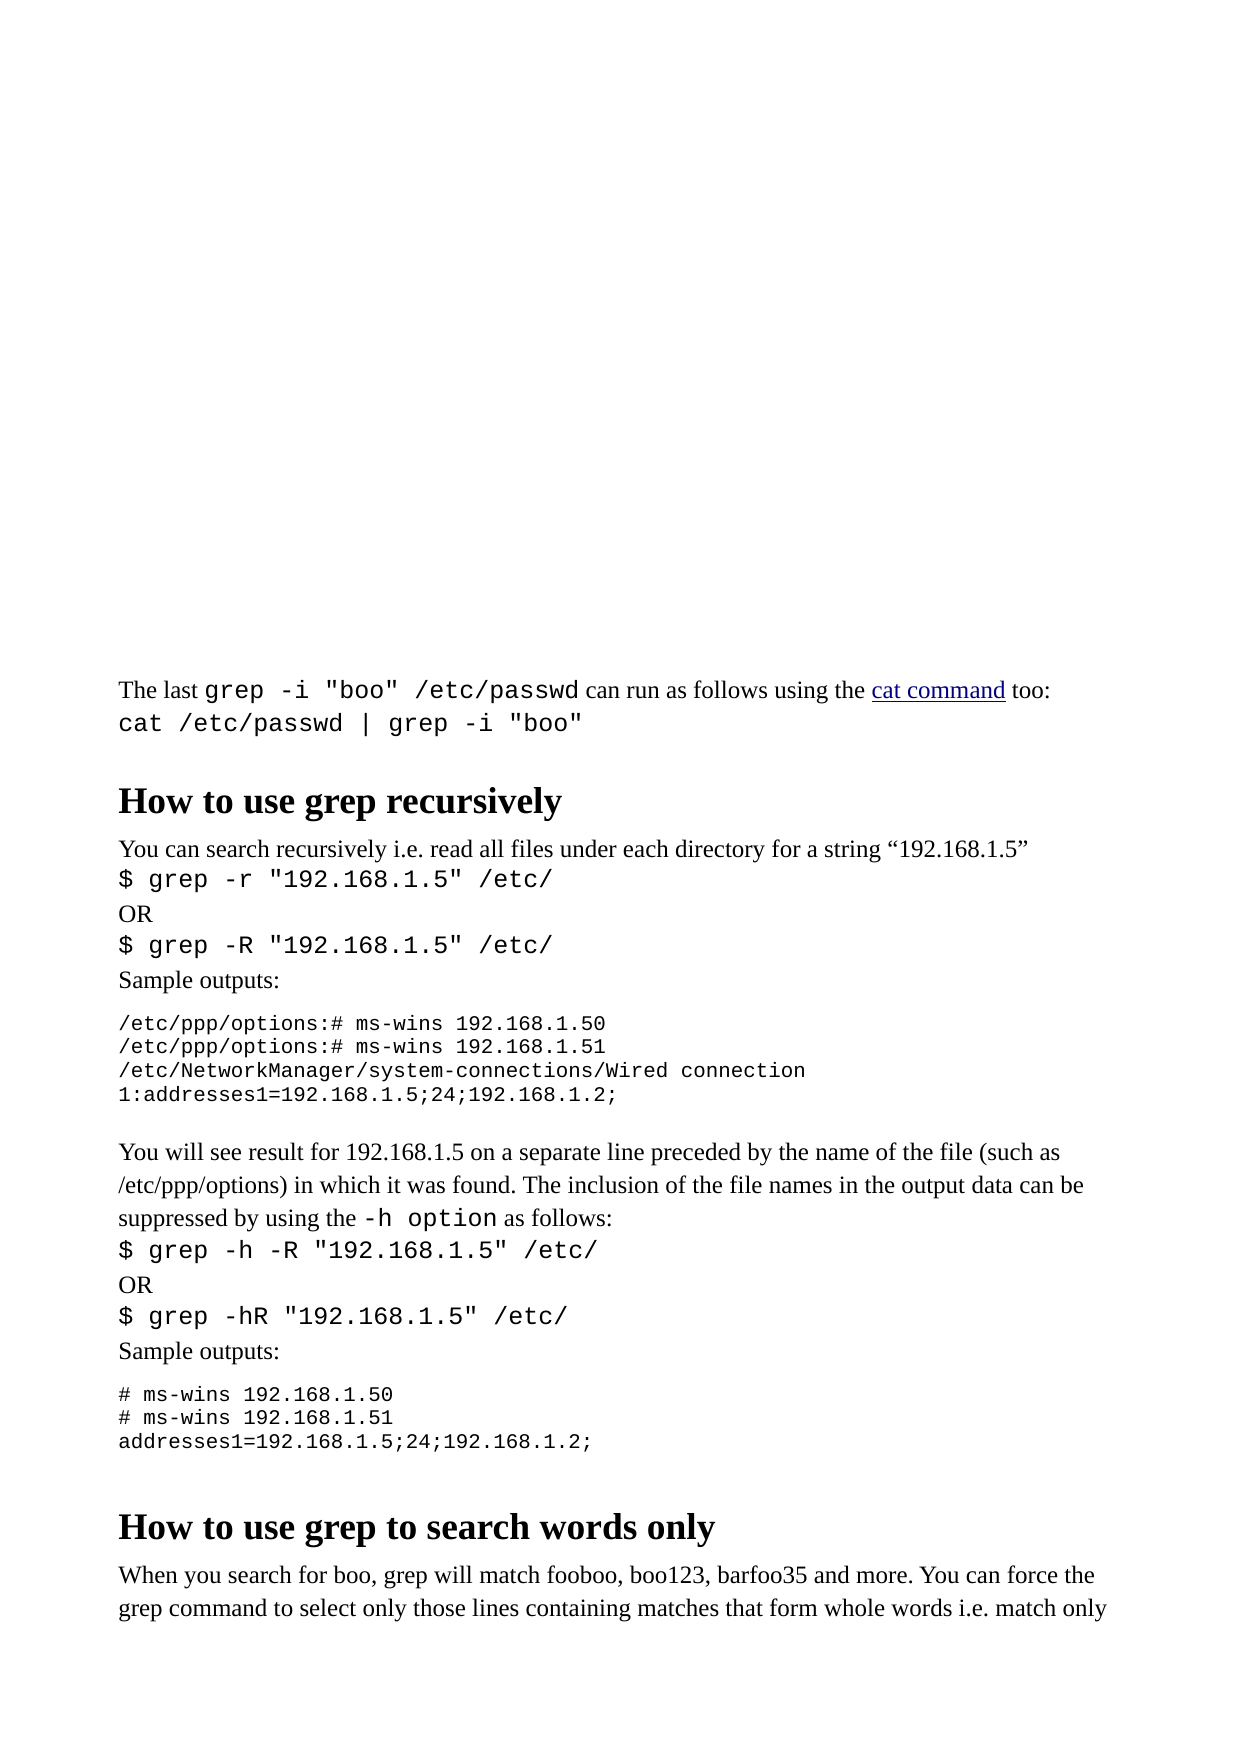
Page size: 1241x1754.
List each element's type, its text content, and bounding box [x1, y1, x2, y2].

text /etc/NetworkManager/system-connections/Wired connection 1:addresses1=192.168.1.5;24;192.168.1.2; [118, 1060, 1122, 1107]
subtitle How to use grep recursively [118, 778, 1122, 822]
text The last grep -i "boo" /etc/passwd can run as follows using the cat command too: cat /etc/passwd | grep -i "boo" [118, 118, 1122, 739]
text You can search recursively i.e. read all files under each directory for a string “192.168.1.5” $ grep -r "192.168.1.5" /etc/ OR $ grep -R "192.168.1.5" /etc/ Sample outputs: [118, 834, 1122, 994]
text You will see result for 192.168.1.5 on a separate line preceded by the name of the file (such as /etc/ppp/options) in which it was found. The inclusion of the file names in the output data can be suppressed by using the -h option as follows: $ grep -h -R "192.168.1.5" /etc/ OR $ grep -hR "192.168.1.5" /etc/ Sample outputs: [118, 1137, 1122, 1365]
text When you search for boo, grep will match fooboo, boo123, barfoo35 and more. You can force the grep command to select only those lines containing matches that form whole words i.e. match only [118, 1560, 1122, 1622]
text addresses1=192.168.1.5;24;192.168.1.2; [118, 1431, 1122, 1454]
text /etc/ppp/options:# ms-wins 192.168.1.50 [118, 1013, 1122, 1036]
subtitle How to use grep to search words only [118, 1505, 1122, 1548]
text # ms-wins 192.168.1.51 [118, 1407, 1122, 1431]
text # ms-wins 192.168.1.50 [118, 1383, 1122, 1407]
text /etc/ppp/options:# ms-wins 192.168.1.51 [118, 1036, 1122, 1060]
